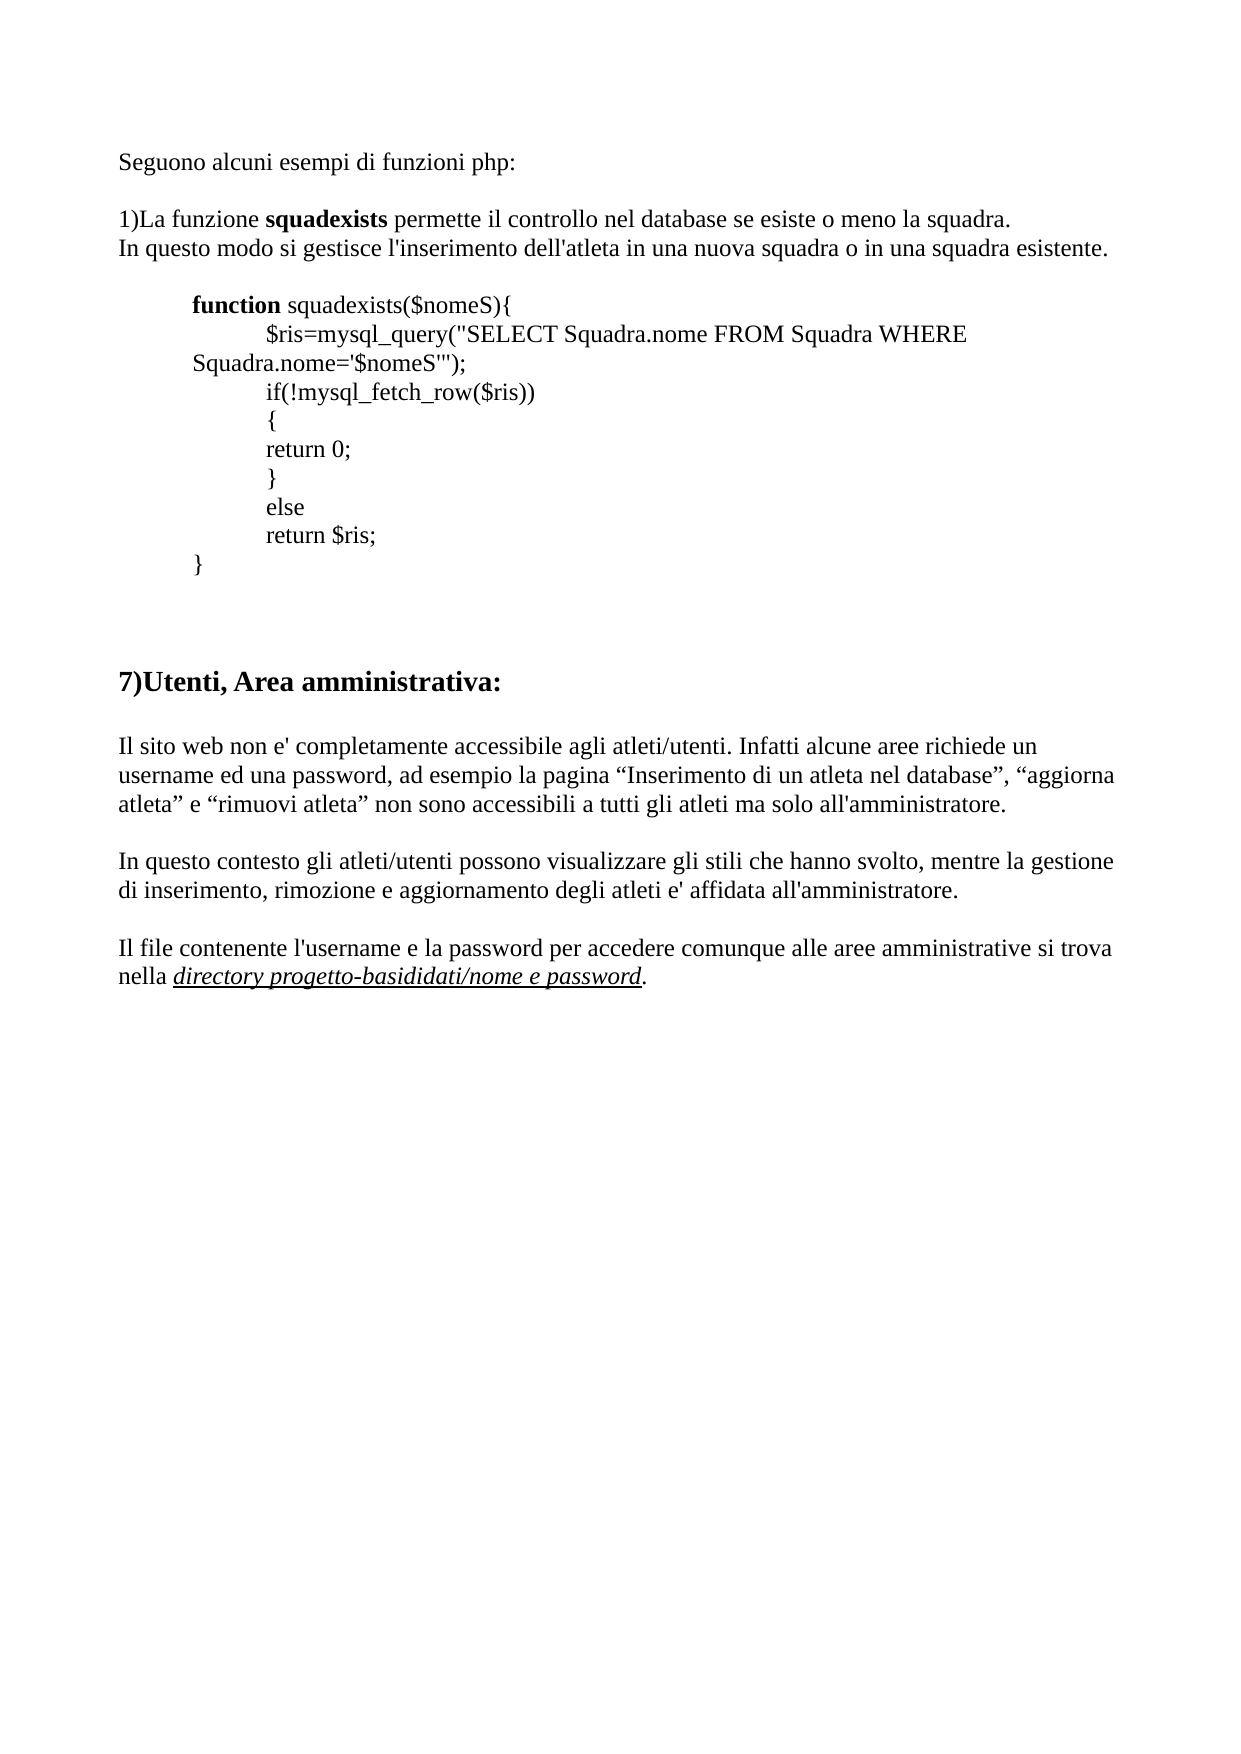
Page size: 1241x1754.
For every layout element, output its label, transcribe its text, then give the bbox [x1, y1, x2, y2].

text return $ris; [118, 521, 1122, 549]
text In questo modo si gestisce l'inserimento dell'atleta in una nuova squadra o in una squadra esistente. [118, 233, 1122, 262]
text { [118, 406, 1122, 434]
text return 0; [118, 434, 1122, 463]
text else [118, 492, 1122, 521]
text Il file contenente l'username e la password per accedere comunque alle aree amministrative si trova nella directory progetto-basididati/nome e password. [118, 933, 1122, 990]
text Il sito web non e' completamente accessibile agli atleti/utenti. Infatti alcune aree richiede un username ed una password, ad esempio la pagina “Inserimento di un atleta nel database”, “aggiorna atleta” e “rimuovi atleta” non sono accessibili a tutti gli atleti ma solo all'amministratore. [118, 731, 1122, 818]
text 7)Utenti, Area amministrativa: [118, 664, 1122, 698]
text } [118, 549, 1122, 578]
text 1)La funzione squadexists permette il controllo nel database se esiste o meno la squadra. [118, 204, 1122, 233]
text function squadexists($nomeS){ [118, 291, 1122, 319]
text $ris=mysql_query("SELECT Squadra.nome FROM Squadra WHERE Squadra.nome='$nomeS'"); [118, 319, 1122, 377]
text In questo contesto gli atleti/utenti possono visualizzare gli stili che hanno svolto, mentre la gestione di inserimento, rimozione e aggiornamento degli atleti e' affidata all'amministratore. [118, 846, 1122, 904]
text if(!mysql_fetch_row($ris)) [118, 377, 1122, 406]
text Seguono alcuni esempi di funzioni php: [118, 147, 1122, 176]
text } [118, 463, 1122, 492]
